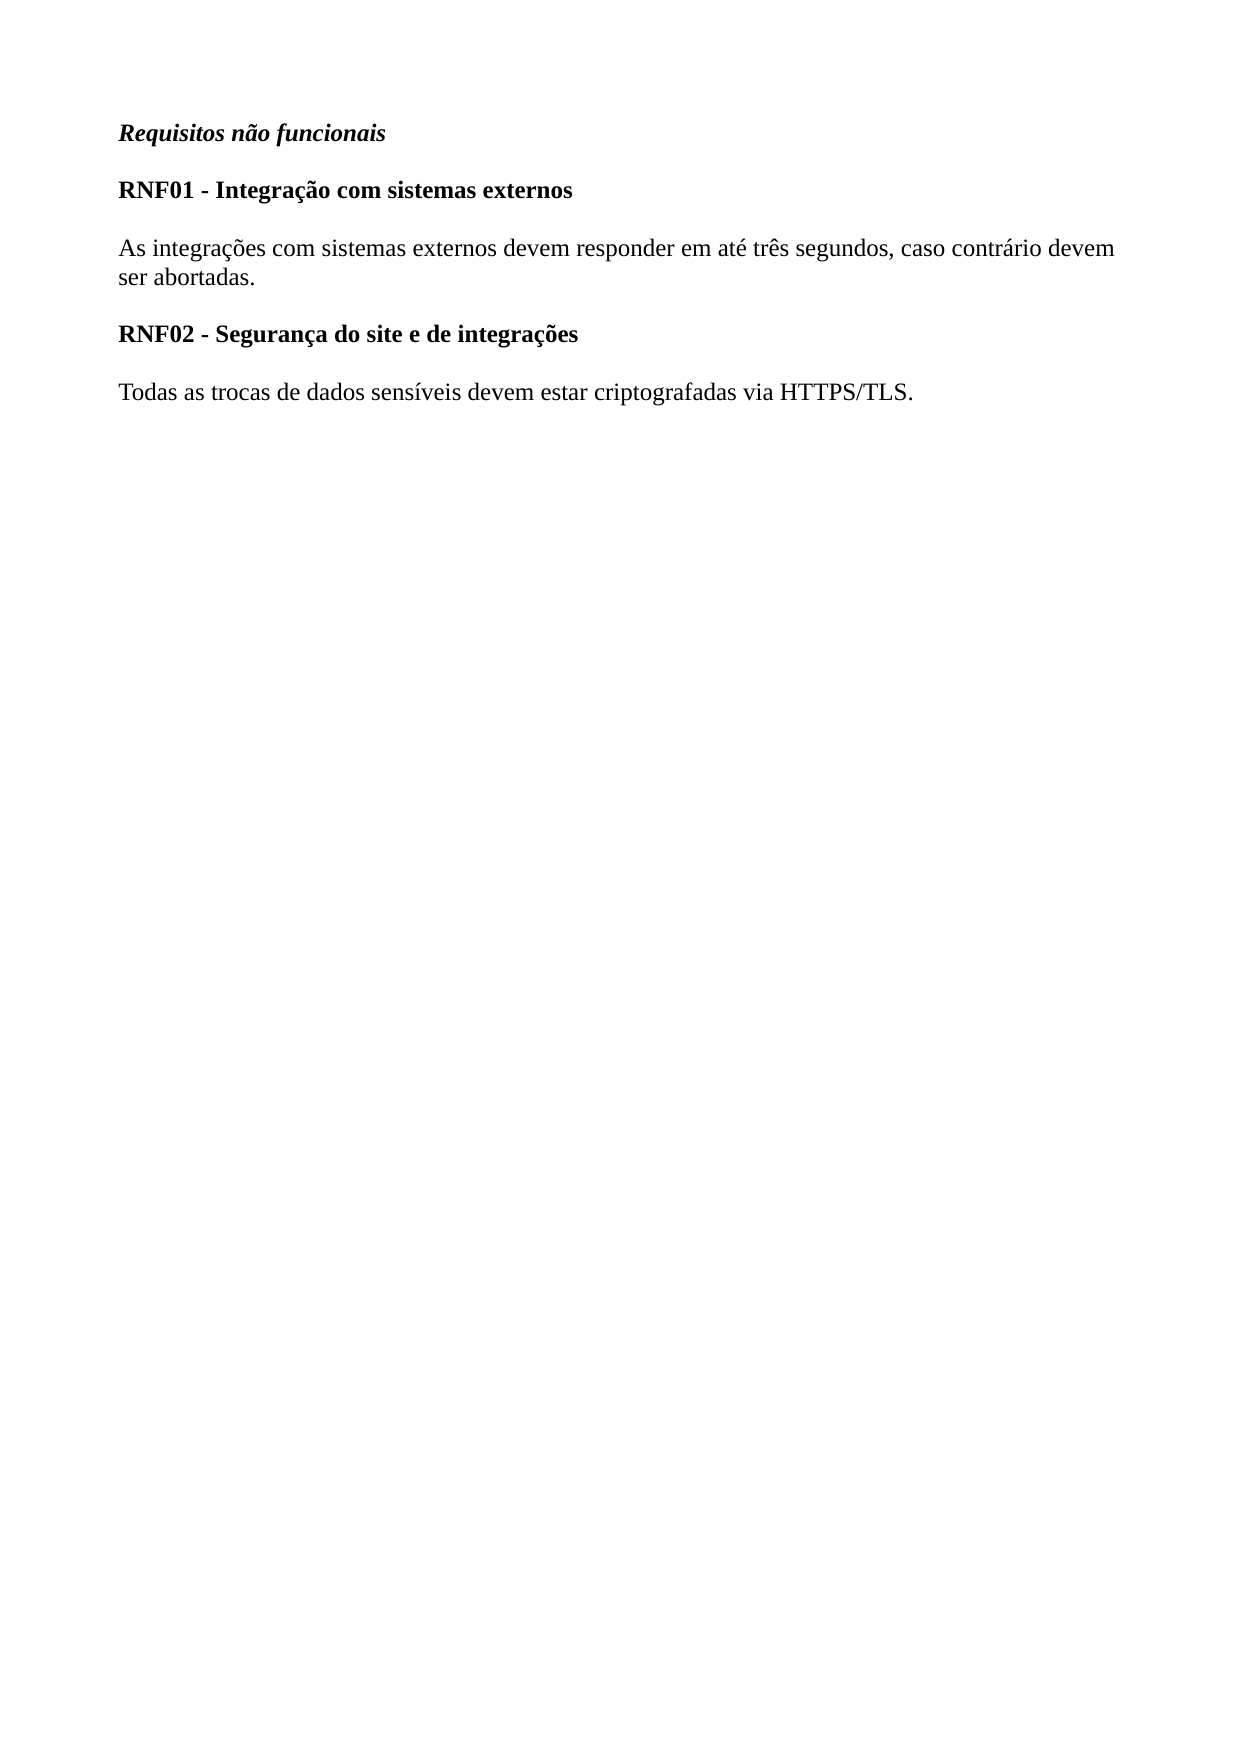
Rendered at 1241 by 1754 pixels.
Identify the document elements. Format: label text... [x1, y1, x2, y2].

text As integrações com sistemas externos devem responder em até três segundos, caso contrário devem ser abortadas. [118, 233, 1122, 291]
text RNF02 - Segurança do site e de integrações [118, 319, 1122, 348]
text RNF01 - Integração com sistemas externos [118, 176, 1122, 204]
text Todas as trocas de dados sensíveis devem estar criptografadas via HTTPS/TLS. [118, 377, 1122, 406]
text Requisitos não funcionais [118, 118, 1122, 147]
